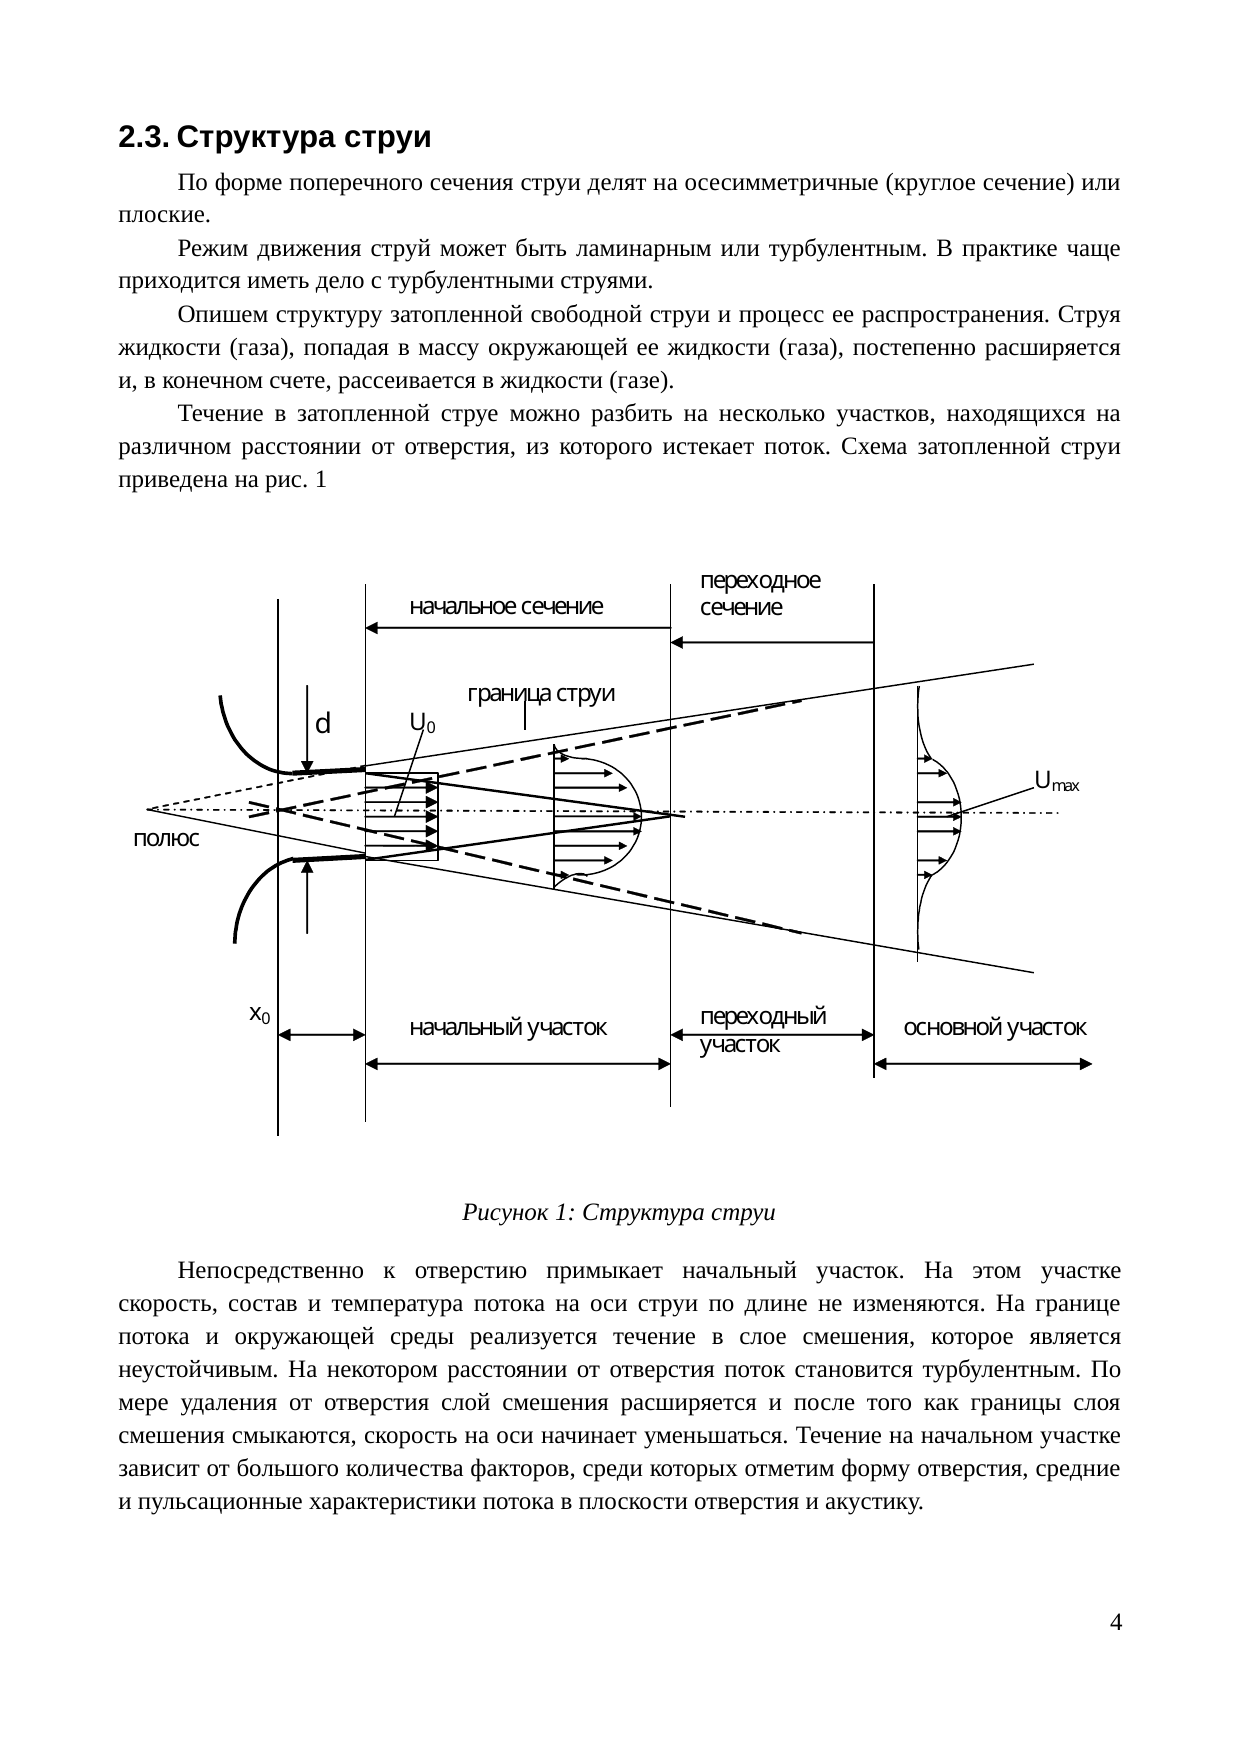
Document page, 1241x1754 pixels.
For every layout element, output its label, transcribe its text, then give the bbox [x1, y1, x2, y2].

text Течение в затопленной струе можно разбить на несколько участков, находящихся на различном расстоянии от отверстия, из которого истекает поток. Схема затопленной струи приведена на рис. 1 [118, 398, 1122, 492]
text Непосредственно к отверстию примыкает начальный участок. На этом участке скорость, состав и температура потока на оси струи по длине не изменяются. На границе потока и окружающей среды реализуется течение в слое смешения, которое является неустойчивым. На некотором расстоянии от отверстия поток становится турбулентным. По мере удаления от отверстия слой смешения расширяется и после того как границы слоя смешения смыкаются, скорость на оси начинает уменьшаться. Течение на начальном участке зависит от большого количества факторов, среди которых отметим форму отверстия, средние и пульсационные характеристики потока в плоскости отверстия и акустику. [118, 1255, 1122, 1515]
subtitle Структура струи [118, 118, 1122, 154]
text Режим движения струй может быть ламинарным или турбулентным. В практике чаще приходится иметь дело с турбулентными струями. [118, 233, 1122, 294]
text Рисунок 1: Структура струи [118, 1197, 1122, 1226]
text Опишем структуру затопленной свободной струи и процесс ее распространения. Струя жидкости (газа), попадая в массу окружающей ее жидкости (газа), постепенно расширяется и, в конечном счете, рассеивается в жидкости (газе). [118, 299, 1122, 393]
text По форме поперечного сечения струи делят на осесимметричные (круглое сечение) или плоские. [118, 167, 1122, 228]
